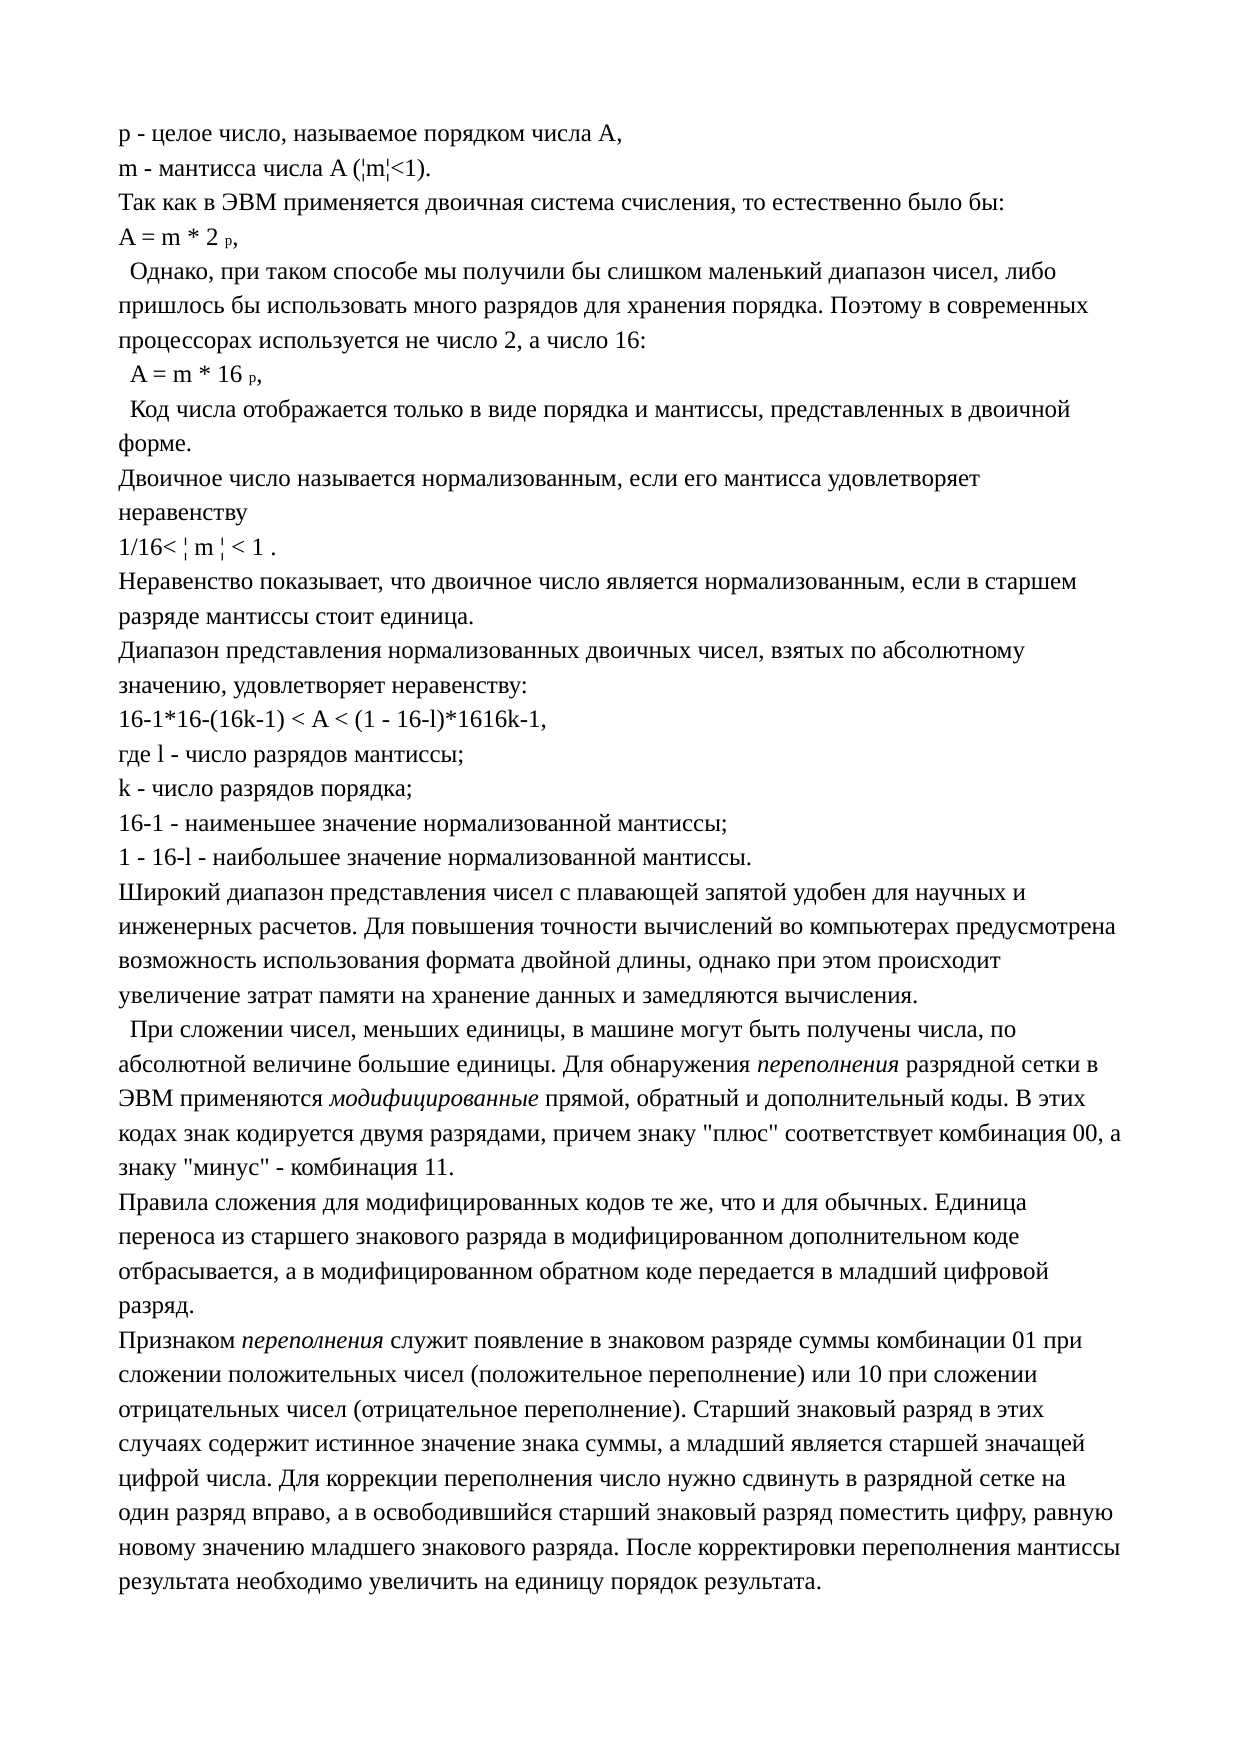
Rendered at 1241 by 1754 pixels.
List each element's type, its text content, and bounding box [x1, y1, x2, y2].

text Код числа отображается только в виде порядка и мантиссы, представленных в двоичной форме. Двоичное число называется нормализованным, если его мантисса удовлетворяет неравенству 1/16< ¦ m ¦ < 1 . Неравенство показывает, что двоичное число является нормализованным, если в старшем разряде мантиссы стоит единица. Диапазон представления нормализованных двоичных чисел, взятых по абсолютному значению, удовлетворяет неравенству: 16-1*16-(16k-1) < A < (1 - 16-l)*1616k-1, где l - число разрядов мантиссы; k - число разрядов порядка; 16-1 - наименьшее значение нормализованной мантиссы; 1 - 16-l - наибольшее значение нормализованной мантиссы. Широкий диапазон представления чисел с плавающей запятой удобен для научных и инженерных расчетов. Для повышения точности вычислений во компьютерах предусмотрена возможность использования формата двойной длины, однако при этом происходит увеличение затрат памяти на хранение данных и замедляются вычисления. [118, 394, 1122, 1009]
text p - целое число, называемое порядком числа A, m - мантисса числа A (¦m¦<1). Так как в ЭВМ применяется двоичная система счисления, то естественно было бы: A = m * 2 p, [118, 118, 1122, 250]
text A = m * 16 p, [118, 359, 1122, 388]
text Однако, при таком способе мы получили бы слишком маленький диапазон чисел, либо пришлось бы использовать много разрядов для хранения порядка. Поэтому в современных процессорах используется не число 2, а число 16: [118, 256, 1122, 354]
text При сложении чисел, меньших единицы, в машине могут быть получены числа, по абсолютной величине большие единицы. Для обнаружения переполнения разрядной сетки в ЭВМ применяются модифицированные прямой, обратный и дополнительный коды. В этих кодах знак кодируется двумя разрядами, причем знаку "плюс" соответствует комбинация 00, а знаку "минус" - комбинация 11. Правила сложения для модифицированных кодов те же, что и для обычных. Единица переноса из старшего знакового разряда в модифицированном дополнительном коде отбрасывается, а в модифицированном обратном коде передается в младший цифровой разряд. Признаком переполнения служит появление в знаковом разряде суммы комбинации 01 при сложении положительных чисел (положительное переполнение) или 10 при сложении отрицательных чисел (отрицательное переполнение). Старший знаковый разряд в этих случаях содержит истинное значение знака суммы, а младший является старшей значащей цифрой числа. Для коррекции переполнения число нужно сдвинуть в разрядной сетке на один разряд вправо, а в освободившийся старший знаковый разряд поместить цифру, равную новому значению младшего знакового разряда. После корректировки переполнения мантиссы результата необходимо увеличить на единицу порядок результата. [118, 1014, 1122, 1595]
